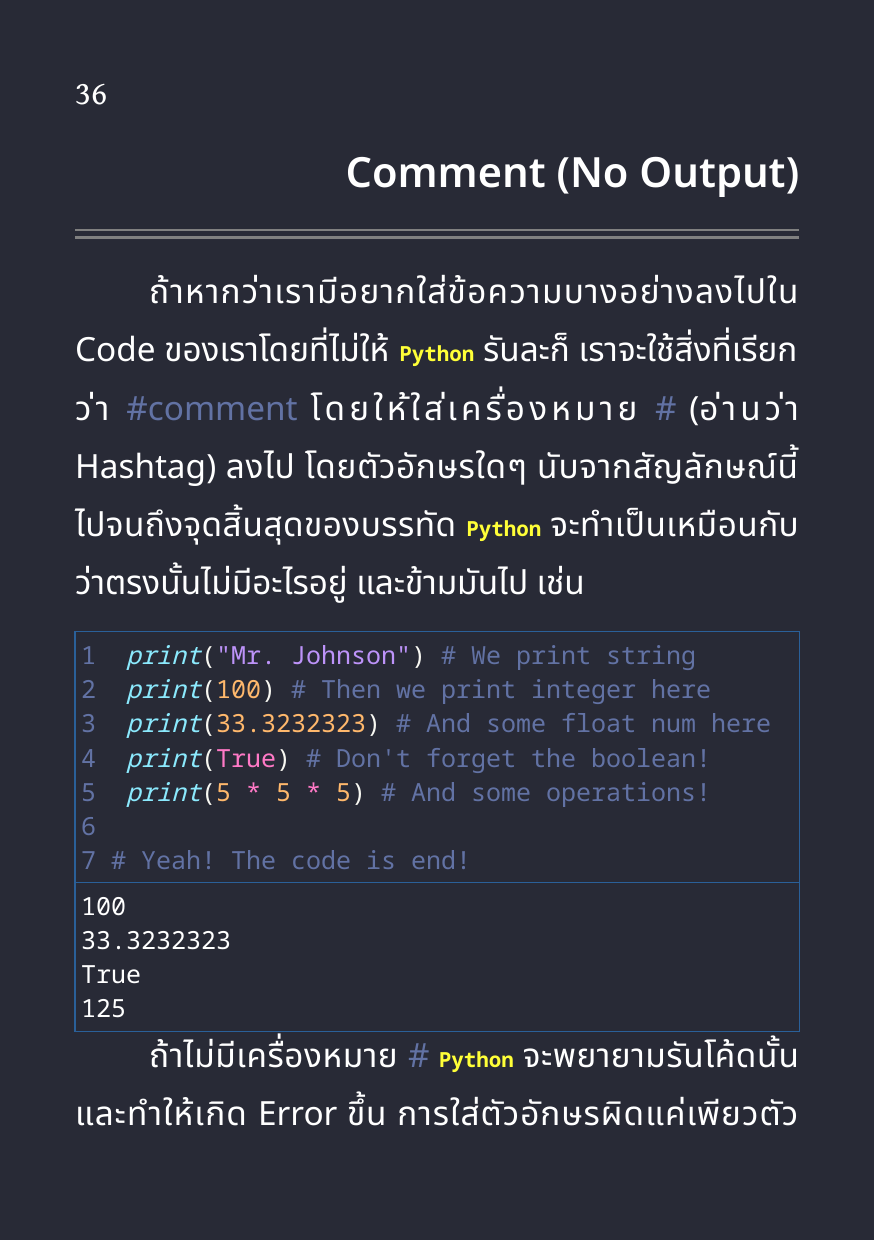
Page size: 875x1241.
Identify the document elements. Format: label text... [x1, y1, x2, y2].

table_header 1 print("Mr. Johnson") # We print string 2 print(100) # Then we print integer here 3 print(33.3232323) # And some float num here 4 print(True) # Don't forget the boolean! 5 print(5 * 5 * 5) # And some operations! 6 7 # Yeah! The code is end! [76, 632, 799, 882]
table_cell 100 33.3232323 True 125 [76, 883, 799, 1031]
subtitle Comment (No Output) [134, 143, 799, 200]
text ถ้าไม่มีเครื่องหมาย # Python จะพยายามรันโค้ดนั้นและทำให้เกิด Error ขึ้น การใส่ตัวอักษรผิดแค่เพียวตัว [75, 1032, 799, 1141]
text ถ้าหากว่าเรามีอยากใส่ข้อความบางอย่างลงไปใน Code ของเราโดยที่ไม่ให้ Python รันละก็ เราจะใช้สิ่งที่เรียกว่า #comment โดยให้ใส่เครื่องหมาย # (อ่านว่า Hashtag) ลงไป โดยตัวอักษรใดๆ นับจากสัญลักษณ์นี้ไปจนถึงจุดสิ้นสุดของบรรทัด Python จะทำเป็นเหมือนกับว่าตรงนั้นไม่มีอะไรอยู่ และข้ามมันไป เช่น [75, 268, 799, 609]
